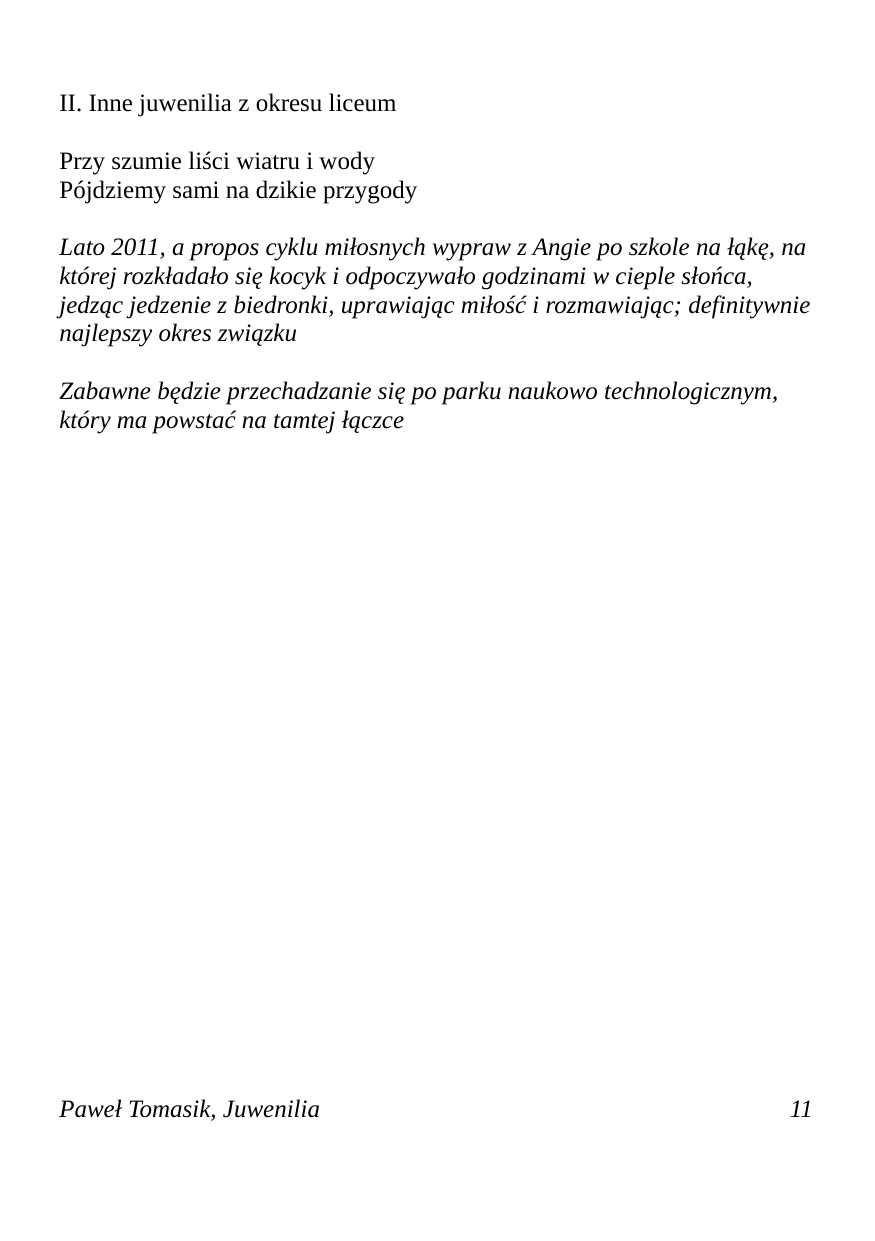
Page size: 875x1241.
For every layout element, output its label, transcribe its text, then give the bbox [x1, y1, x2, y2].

text Pójdziemy sami na dzikie przygody [59, 175, 815, 203]
text Przy szumie liści wiatru i wody [59, 117, 815, 175]
text II. Inne juwenilia z okresu liceum [59, 88, 815, 117]
text Lato 2011, a propos cyklu miłosnych wypraw z Angie po szkole na łąkę, na której rozkładało się kocyk i odpoczywało godzinami w cieple słońca, jedząc jedzenie z biedronki, uprawiając miłość i rozmawiając; definitywnie najlepszy okres związku Zabawne będzie przechadzanie się po parku naukowo technologicznym, który ma powstać na tamtej łączce [59, 232, 815, 433]
